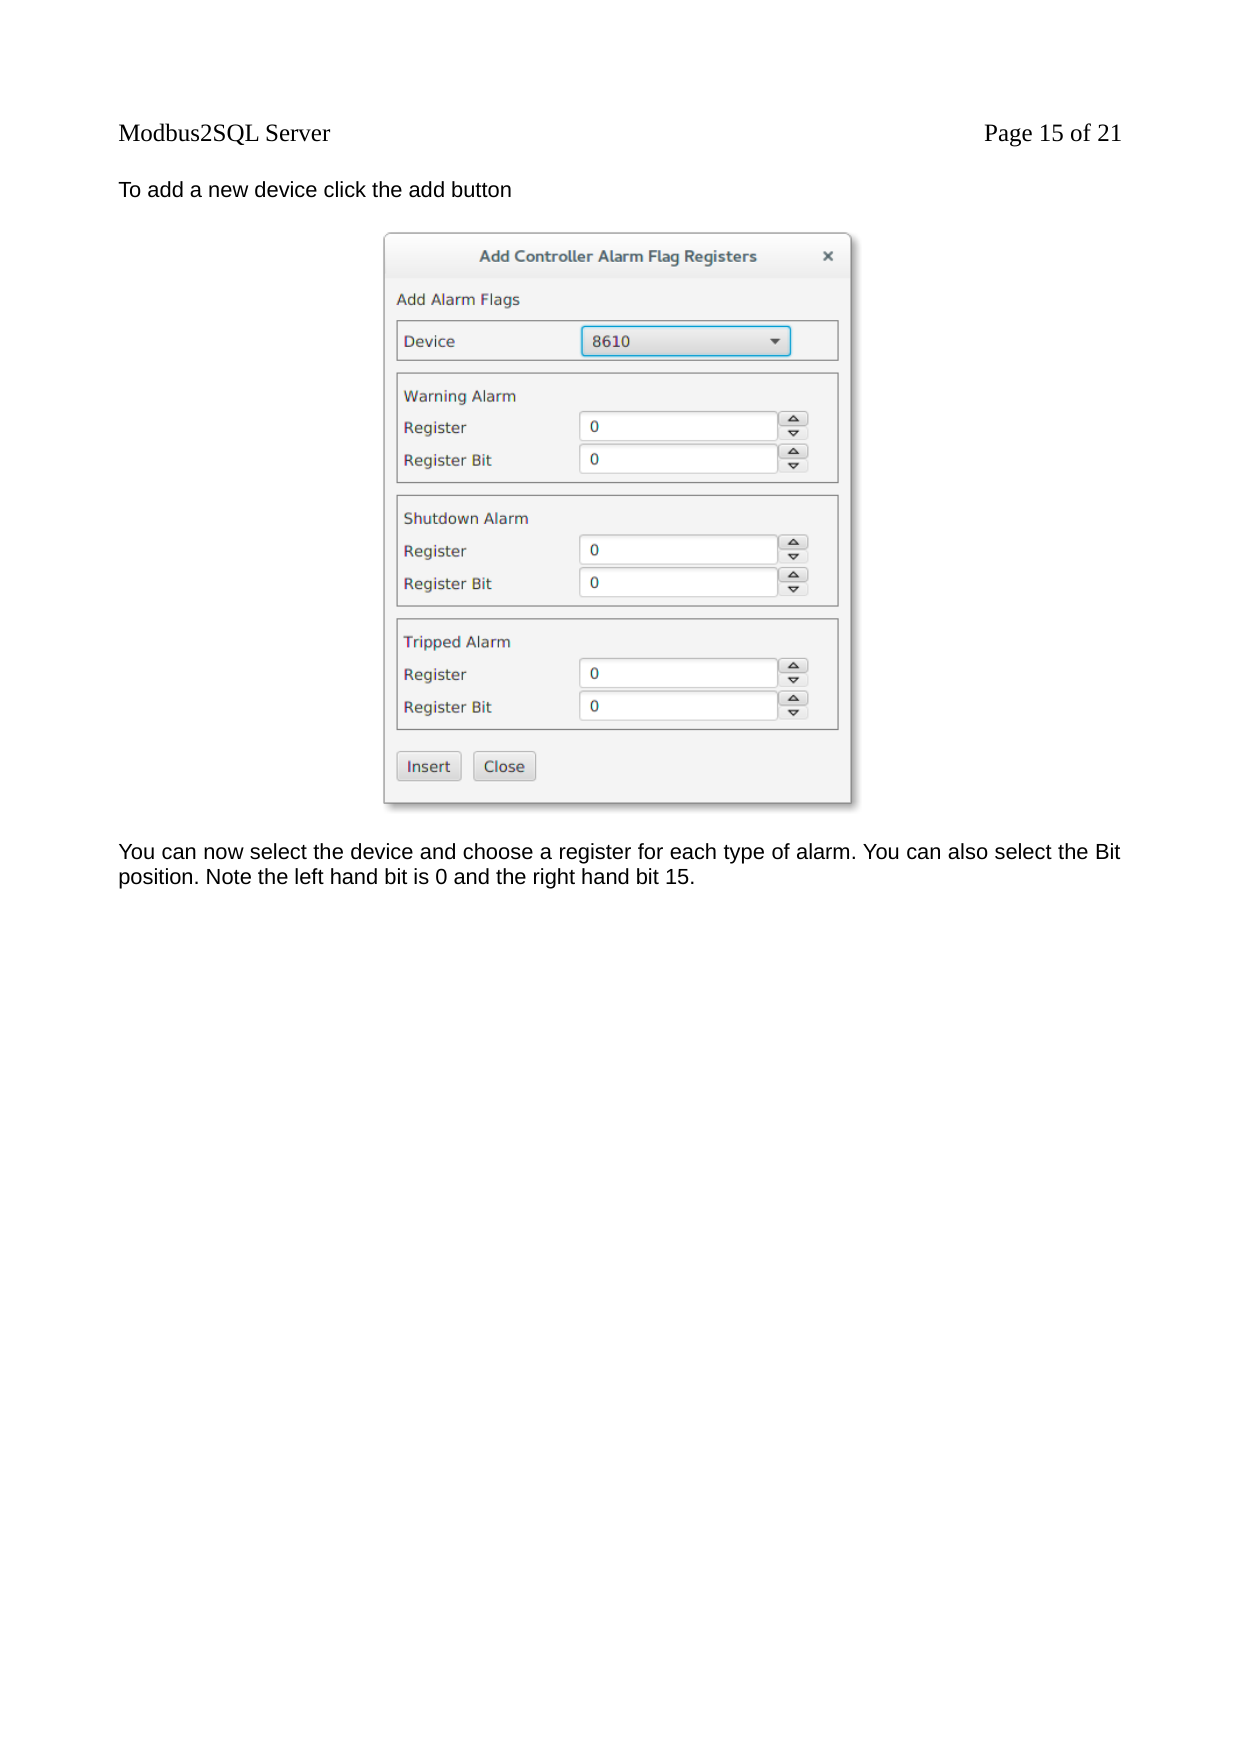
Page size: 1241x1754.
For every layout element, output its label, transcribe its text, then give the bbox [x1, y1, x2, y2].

picture [378, 227, 862, 814]
text To add a new device click the add button [118, 177, 1122, 202]
text You can now select the device and choose a register for each type of alarm. You can also select the Bit position. Note the left hand bit is 0 and the right hand bit 15. [118, 839, 1122, 889]
